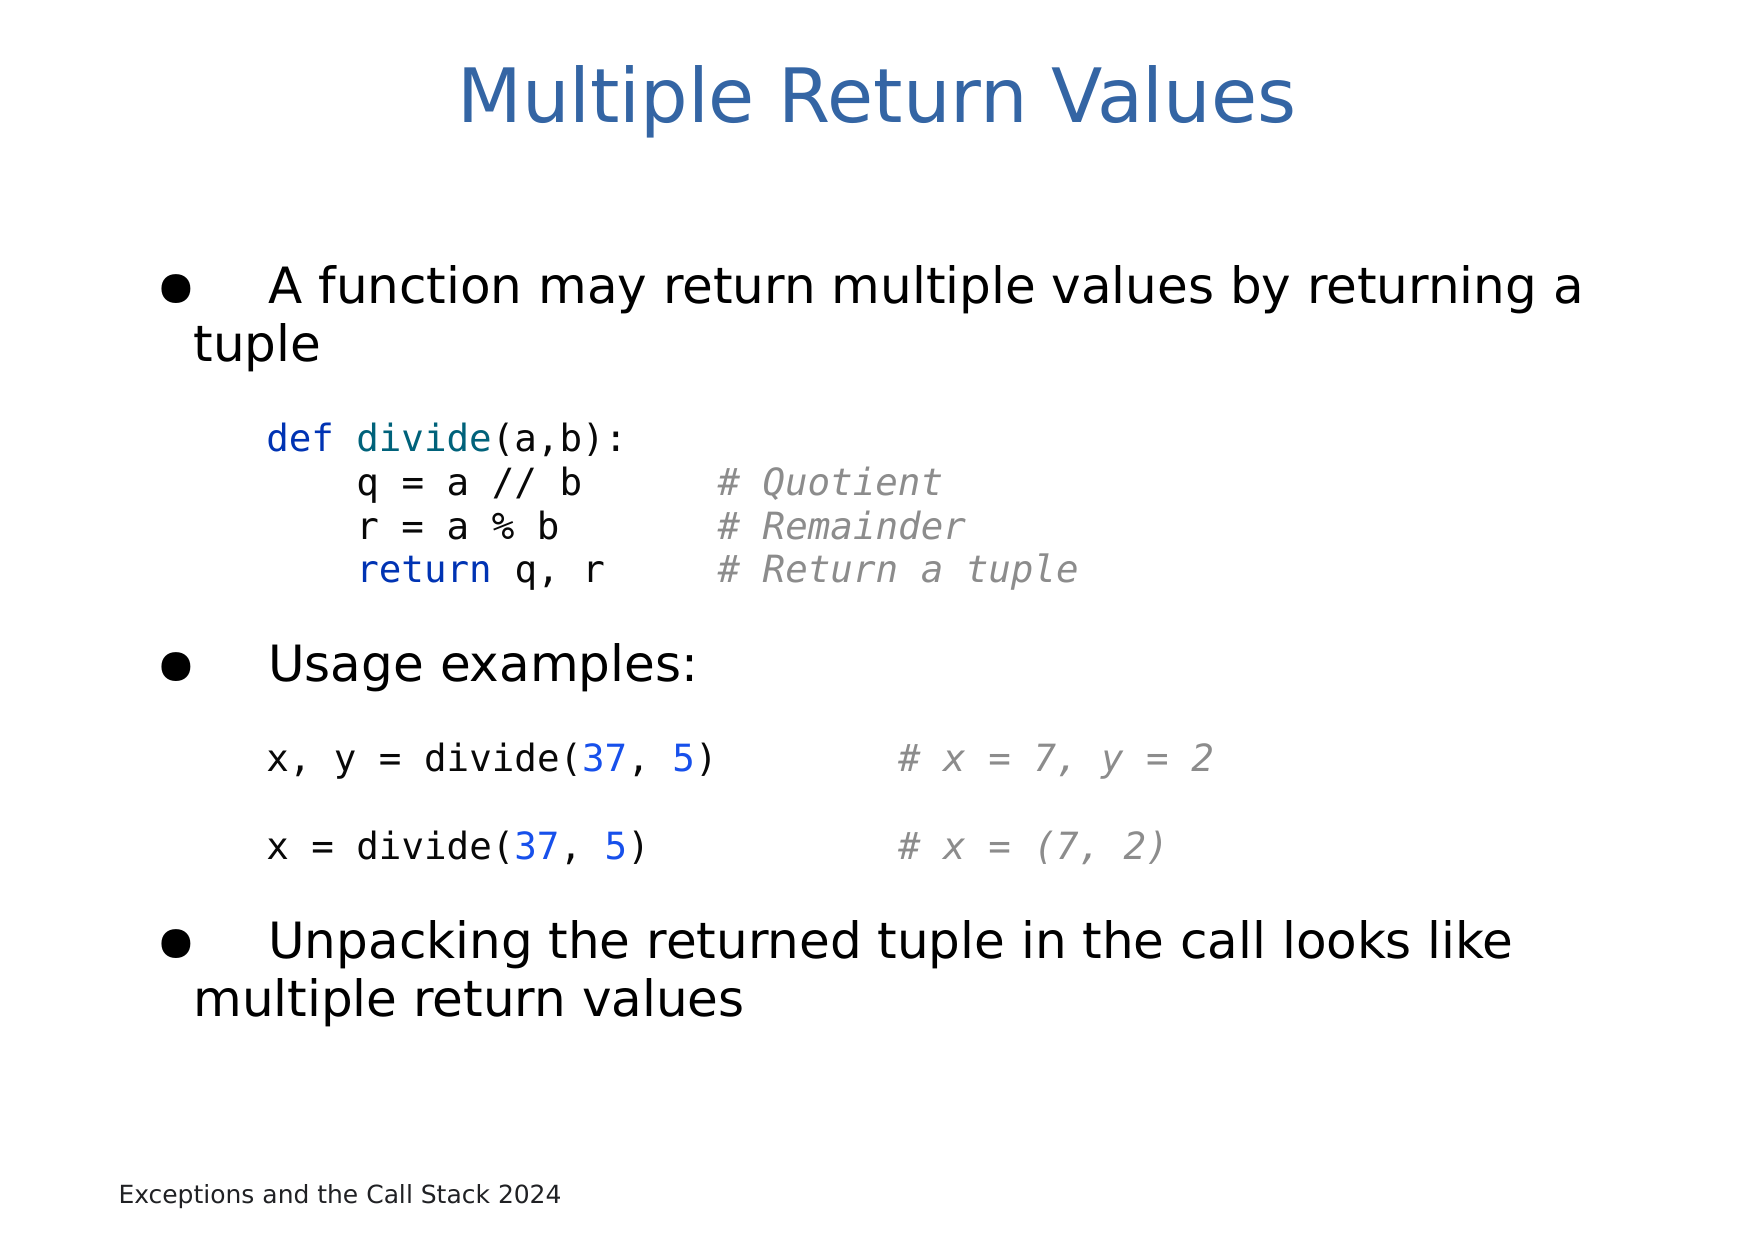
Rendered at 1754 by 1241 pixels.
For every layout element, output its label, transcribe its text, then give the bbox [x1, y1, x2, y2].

list Unpacking the returned tuple in the call looks like multiple return values [156, 912, 1636, 1028]
text x = divide(37, 5) # x = (7, 2) [266, 824, 1636, 912]
text def divide(a,b): q = a // b # Quotient r = a % b # Remainder return q, r # Return a tuple [266, 417, 1636, 635]
text x, y = divide(37, 5) # x = 7, y = 2 [266, 737, 1636, 824]
subtitle Multiple Return Values [118, 53, 1636, 140]
list A function may return multiple values by returning a tuple [156, 257, 1636, 373]
list Usage examples: [156, 635, 1636, 693]
